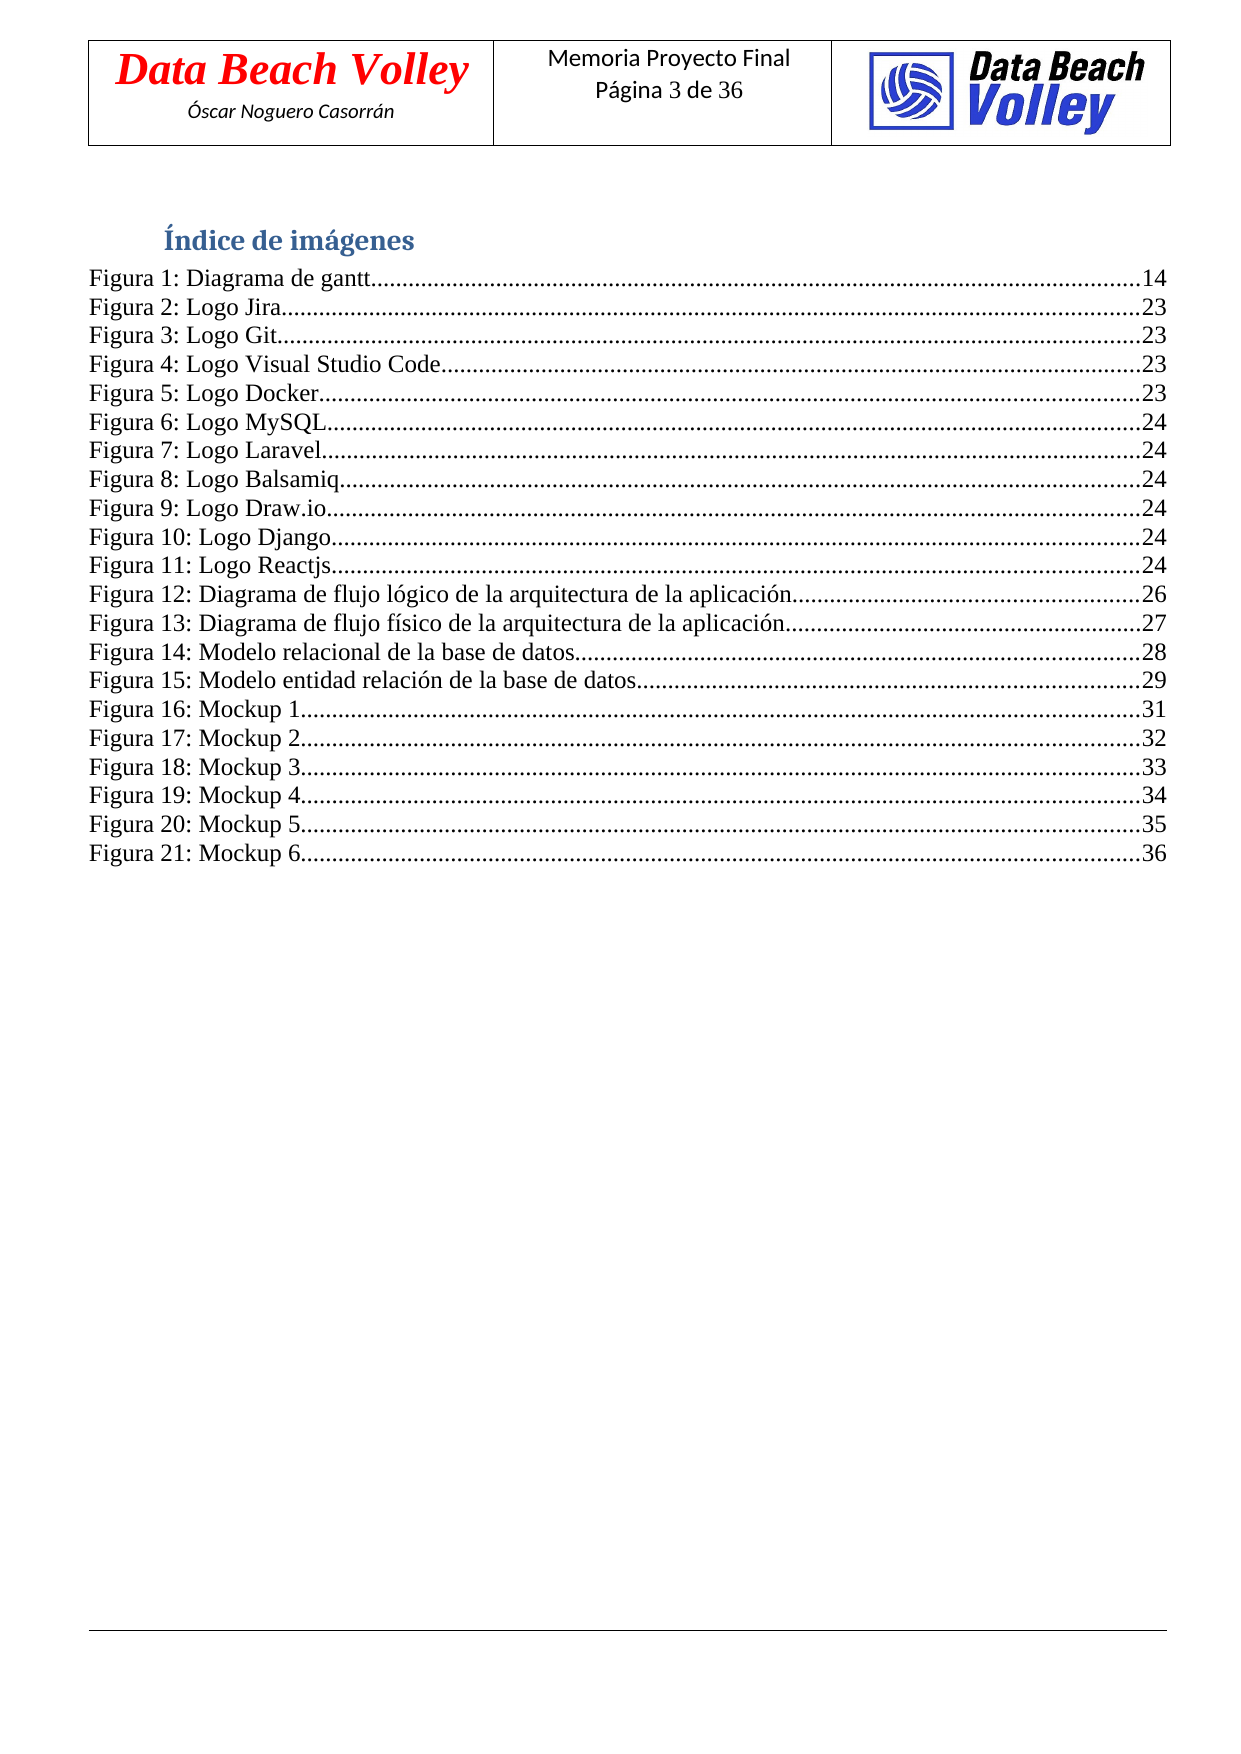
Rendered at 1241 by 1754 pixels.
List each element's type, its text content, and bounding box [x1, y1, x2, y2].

picture [867, 48, 1148, 137]
text Figura 9: Logo Draw.io 24 [89, 493, 1167, 522]
text Figura 11: Logo Reactjs 24 [89, 550, 1167, 579]
text Figura 6: Logo MySQL 24 [89, 407, 1167, 435]
text Figura 3: Logo Git 23 [89, 320, 1167, 349]
text Figura 17: Mockup 2 32 [89, 723, 1167, 752]
text Figura 1: Diagrama de gantt 14 [89, 263, 1167, 292]
text Figura 15: Modelo entidad relación de la base de datos 29 [89, 665, 1167, 694]
text Figura 8: Logo Balsamiq 24 [89, 464, 1167, 493]
text Figura 4: Logo Visual Studio Code 23 [89, 349, 1167, 378]
text Índice de imágenes [164, 224, 1167, 258]
text Figura 19: Mockup 4 34 [89, 780, 1167, 809]
text Figura 20: Mockup 5 35 [89, 809, 1167, 838]
text Figura 5: Logo Docker 23 [89, 378, 1167, 407]
text Figura 7: Logo Laravel 24 [89, 435, 1167, 464]
text Figura 16: Mockup 1 31 [89, 694, 1167, 723]
text Figura 13: Diagrama de flujo físico de la arquitectura de la aplicación 27 [89, 608, 1167, 637]
text Figura 10: Logo Django 24 [89, 522, 1167, 550]
text Figura 12: Diagrama de flujo lógico de la arquitectura de la aplicación 26 [89, 579, 1167, 608]
text Figura 2: Logo Jira 23 [89, 292, 1167, 320]
text Figura 21: Mockup 6 36 [89, 838, 1167, 867]
text Figura 18: Mockup 3 33 [89, 752, 1167, 780]
text Figura 14: Modelo relacional de la base de datos 28 [89, 637, 1167, 665]
